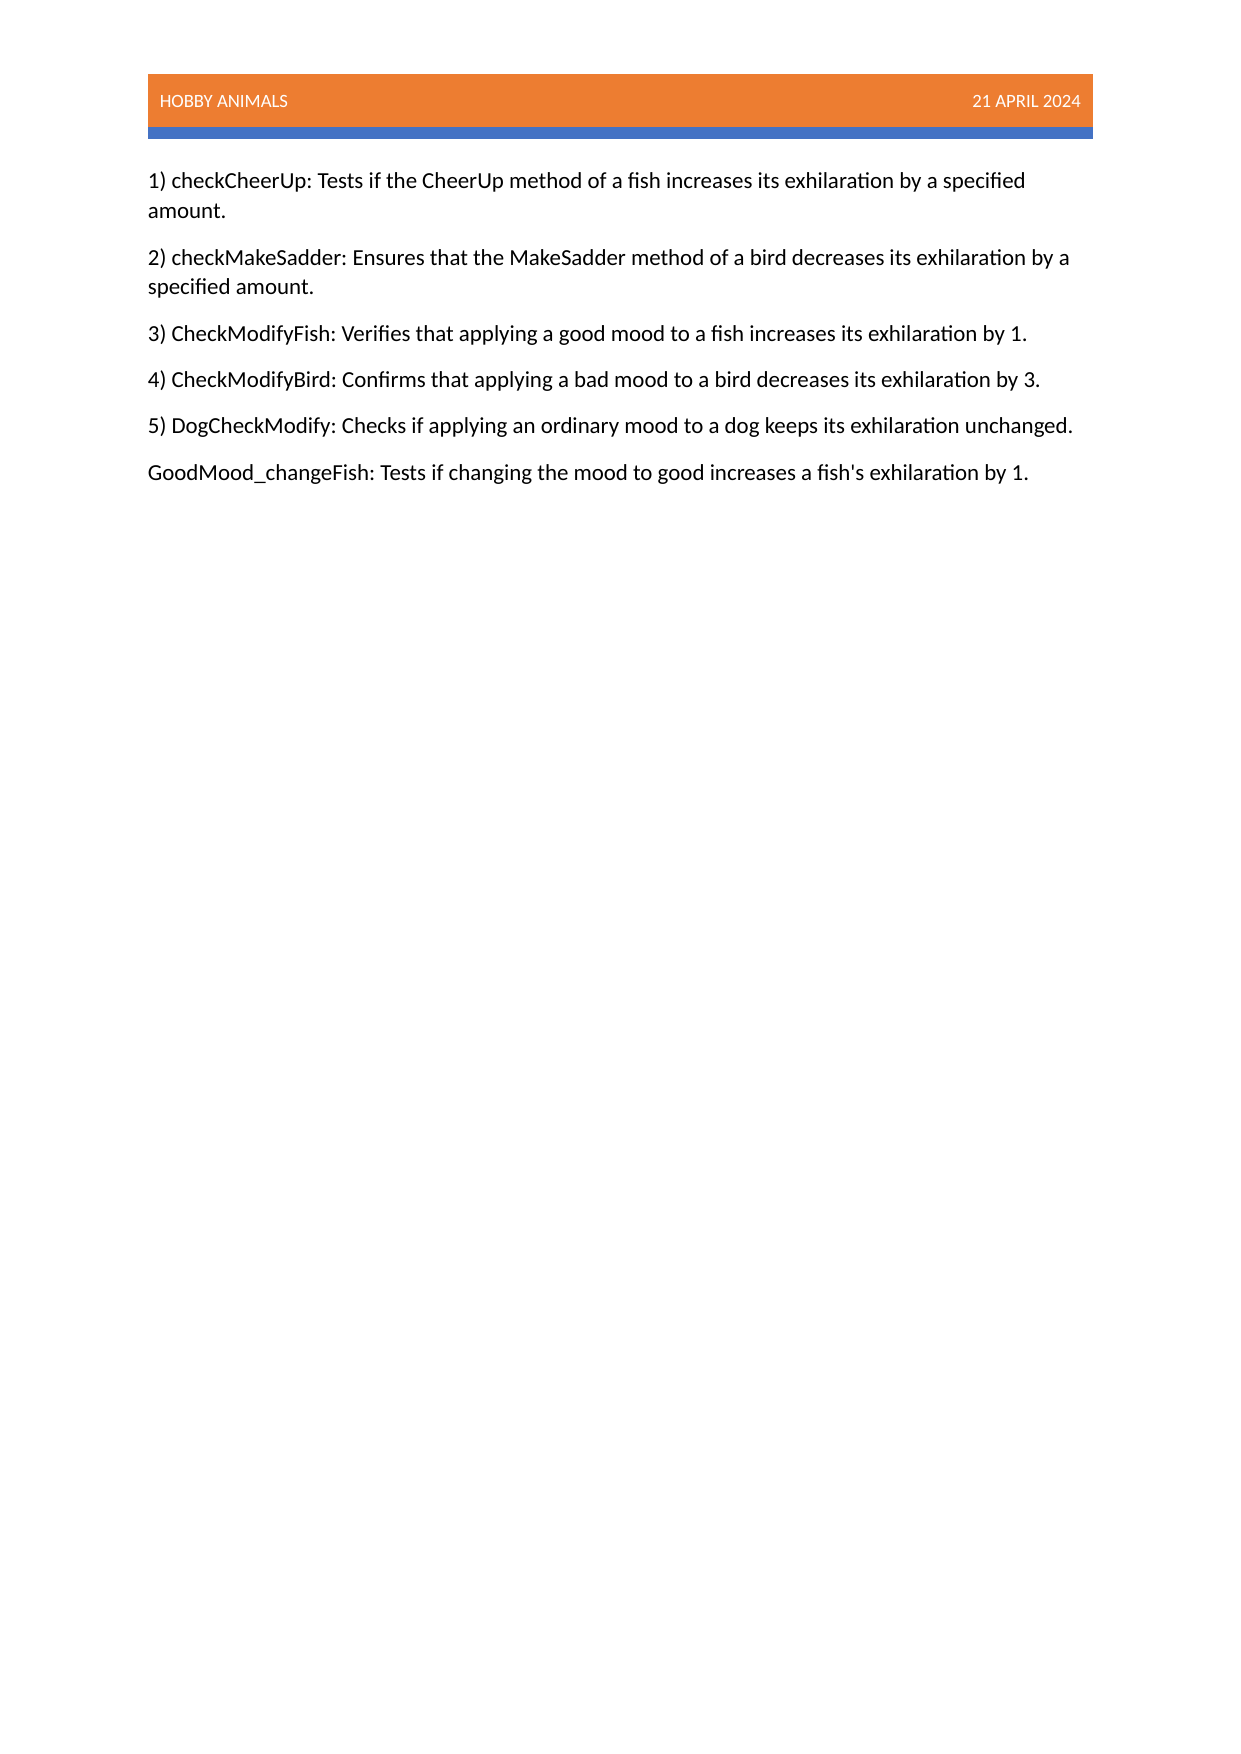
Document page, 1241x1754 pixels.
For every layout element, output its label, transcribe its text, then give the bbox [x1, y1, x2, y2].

text 3) CheckModifyFish: Verifies that applying a good mood to a fish increases its exhilaration by 1. [148, 319, 1093, 347]
text 5) DogCheckModify: Checks if applying an ordinary mood to a dog keeps its exhilaration unchanged. [148, 411, 1093, 439]
text 4) CheckModifyBird: Confirms that applying a bad mood to a bird decreases its exhilaration by 3. [148, 365, 1093, 393]
text GoodMood_changeFish: Tests if changing the mood to good increases a fish's exhilaration by 1. [148, 458, 1093, 486]
text 2) checkMakeSadder: Ensures that the MakeSadder method of a bird decreases its exhilaration by a specified amount. [148, 243, 1093, 300]
text 1) checkCheerUp: Tests if the CheerUp method of a fish increases its exhilaration by a specified amount. [148, 167, 1093, 224]
